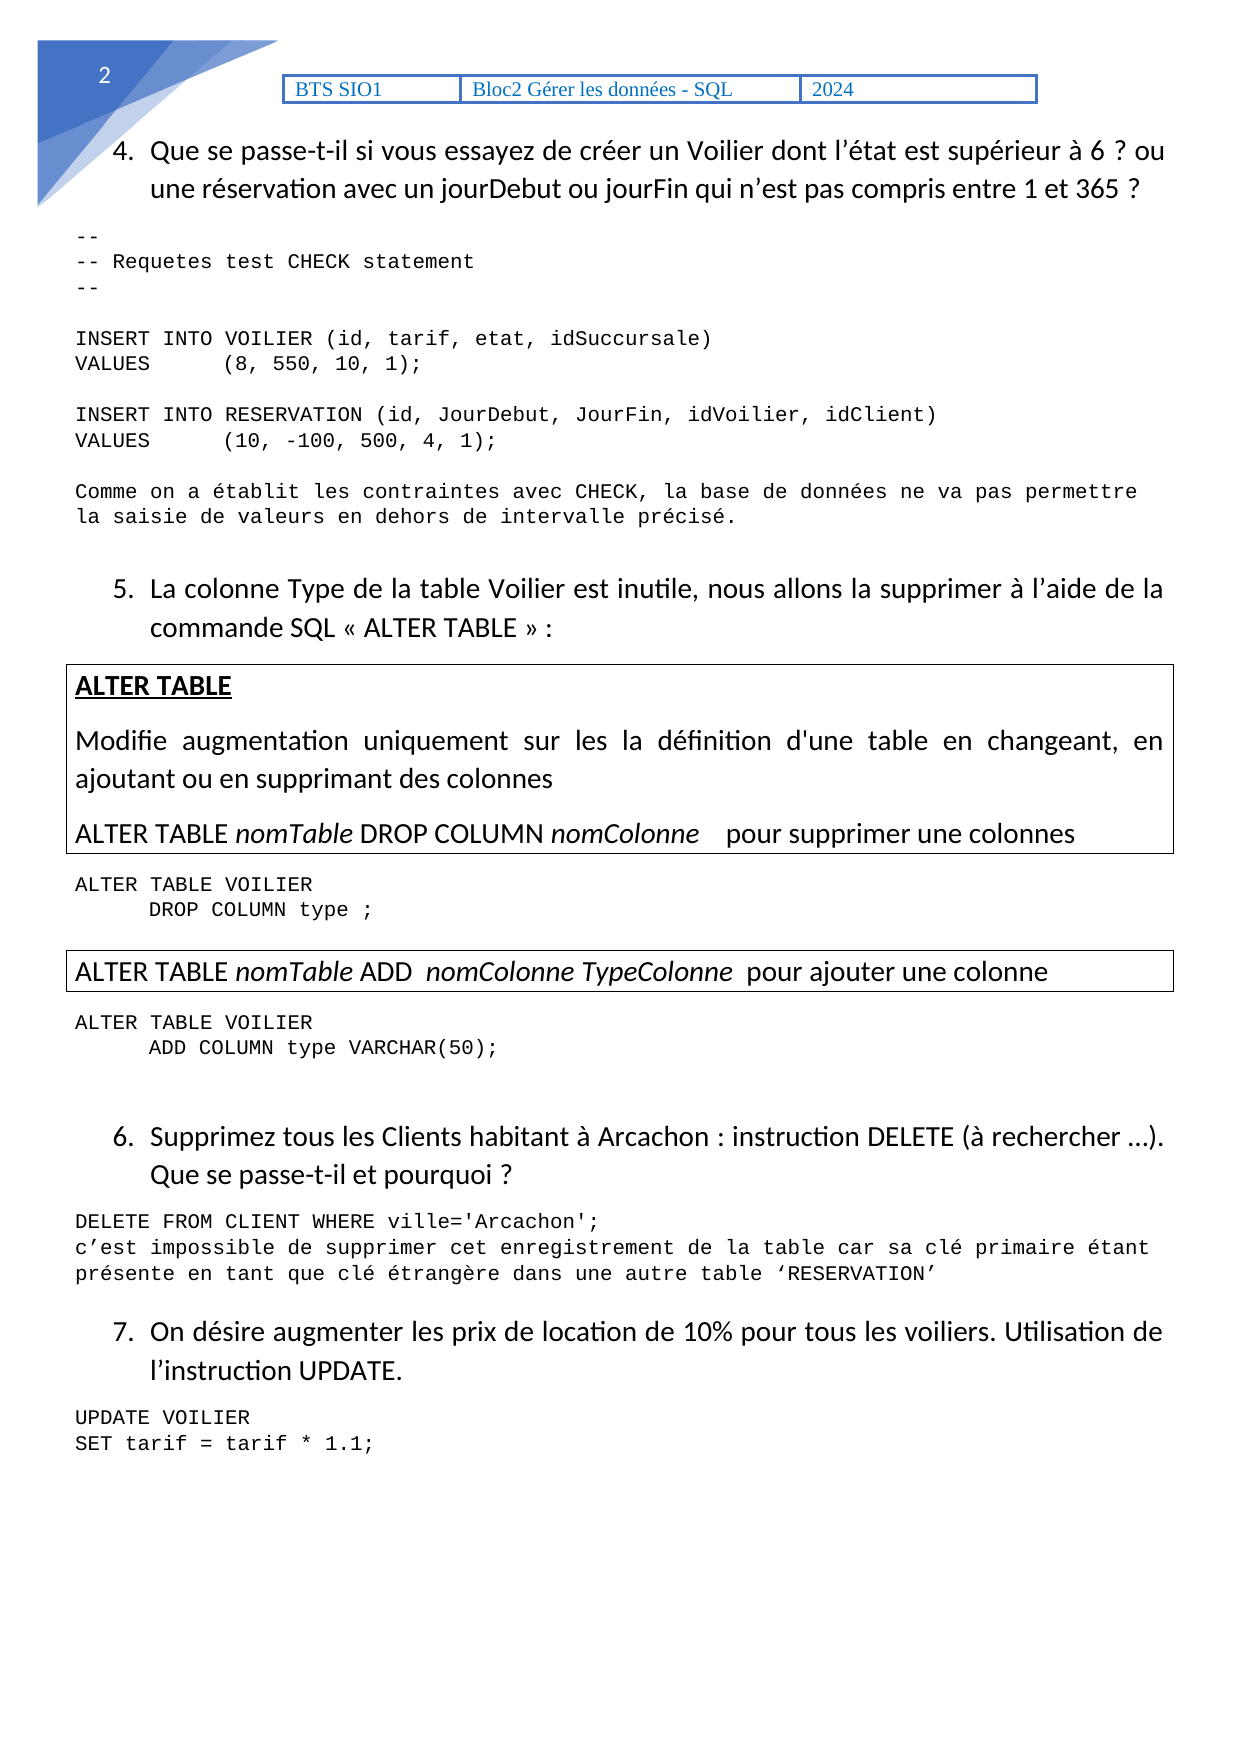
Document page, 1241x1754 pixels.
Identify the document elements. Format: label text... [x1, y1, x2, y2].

text Modifie augmentation uniquement sur les la définition d'une table en changeant, en ajoutant ou en supprimant des colonnes [67, 719, 1173, 796]
text -- [75, 277, 1165, 300]
text INSERT INTO RESERVATION (id, JourDebut, JourFin, idVoilier, idClient) [75, 404, 1165, 428]
text c’est impossible de supprimer cet enregistrement de la table car sa clé primaire étant présente en tant que clé étrangère dans une autre table ‘RESERVATION’ [75, 1237, 1165, 1286]
picture [37, 40, 279, 209]
text ALTER TABLE nomTable DROP COLUMN nomColonne pour supprimer une colonnes [67, 812, 1173, 853]
text ALTER TABLE VOILIER [75, 1012, 1165, 1035]
text ALTER TABLE VOILIER [75, 874, 1165, 897]
text SET tarif = tarif * 1.1; [75, 1433, 1165, 1456]
text ADD COLUMN type VARCHAR(50); [75, 1037, 1165, 1061]
text DROP COLUMN type ; [75, 899, 1165, 923]
list La colonne Type de la table Voilier est inutile, nous allons la supprimer à l’aide de la commande SQL « ALTER TABLE » : [112, 570, 1165, 644]
text ALTER TABLE [67, 665, 1173, 703]
list On désire augmenter les prix de location de 10% pour tous les voiliers. Utilisation de l’instruction UPDATE. [112, 1313, 1165, 1388]
list Que se passe-t-il si vous essayez de créer un Voilier dont l’état est supérieur à 6 ? ou une réservation avec un jourDebut ou jourFin qui n’est pas compris entre 1 et 365 ? [112, 132, 1165, 206]
text INSERT INTO VOILIER (id, tarif, etat, idSuccursale) [75, 328, 1165, 351]
text VALUES (10, -100, 500, 4, 1); [75, 430, 1165, 453]
text -- Requetes test CHECK statement [75, 251, 1165, 275]
text DELETE FROM CLIENT WHERE ville='Arcachon'; [75, 1211, 1165, 1235]
text VALUES (8, 550, 10, 1); [75, 353, 1165, 377]
text UPDATE VOILIER [75, 1407, 1165, 1431]
text Comme on a établit les contraintes avec CHECK, la base de données ne va pas permettre la saisie de valeurs en dehors de intervalle précisé. [75, 481, 1165, 530]
text ALTER TABLE nomTable ADD nomColonne TypeColonne pour ajouter une colonne [67, 951, 1173, 991]
text -- [75, 226, 1165, 249]
list Supprimez tous les Clients habitant à Arcachon : instruction DELETE (à rechercher …). Que se passe-t-il et pourquoi ? [112, 1118, 1165, 1192]
